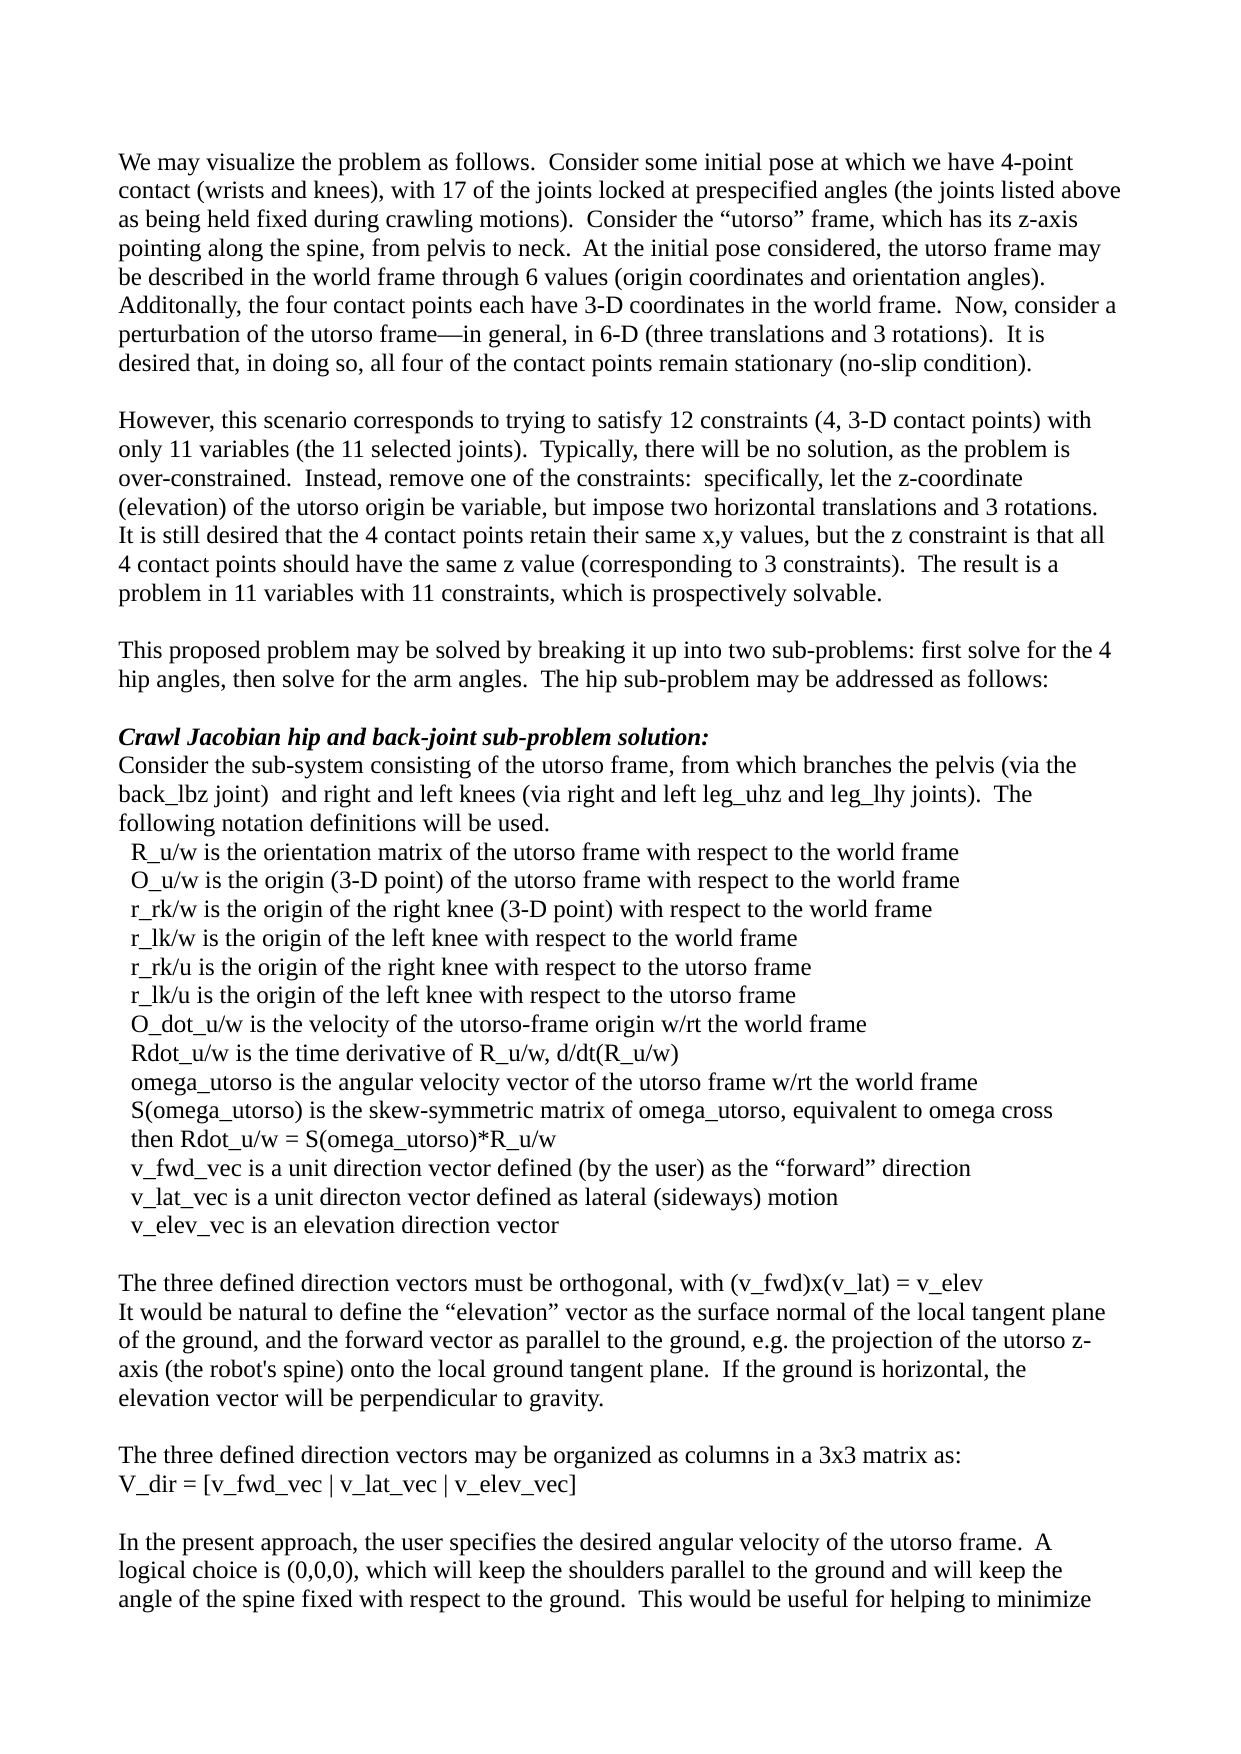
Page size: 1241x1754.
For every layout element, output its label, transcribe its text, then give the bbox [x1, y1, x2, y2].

text The three defined direction vectors may be organized as columns in a 3x3 matrix as: [118, 1441, 1122, 1469]
text S(omega_utorso) is the skew-symmetric matrix of omega_utorso, equivalent to omega cross [118, 1096, 1122, 1124]
text v_fwd_vec is a unit direction vector defined (by the user) as the “forward” direction [118, 1153, 1122, 1182]
text O_u/w is the origin (3-D point) of the utorso frame with respect to the world frame [118, 866, 1122, 894]
text r_lk/w is the origin of the left knee with respect to the world frame [118, 923, 1122, 952]
text This proposed problem may be solved by breaking it up into two sub-problems: first solve for the 4 hip angles, then solve for the arm angles. The hip sub-problem may be addressed as follows: [118, 636, 1122, 693]
text omega_utorso is the angular velocity vector of the utorso frame w/rt the world frame [118, 1067, 1122, 1096]
text r_lk/u is the origin of the left knee with respect to the utorso frame [118, 981, 1122, 1009]
text then Rdot_u/w = S(omega_utorso)*R_u/w [118, 1124, 1122, 1153]
text v_lat_vec is a unit directon vector defined as lateral (sideways) motion [118, 1182, 1122, 1211]
text Rdot_u/w is the time derivative of R_u/w, d/dt(R_u/w) [118, 1038, 1122, 1067]
text Consider the sub-system consisting of the utorso frame, from which branches the pelvis (via the back_lbz joint) and right and left knees (via right and left leg_uhz and leg_lhy joints). The following notation definitions will be used. [118, 751, 1122, 837]
text r_rk/w is the origin of the right knee (3-D point) with respect to the world frame [118, 894, 1122, 923]
text r_rk/u is the origin of the right knee with respect to the utorso frame [118, 952, 1122, 981]
text R_u/w is the orientation matrix of the utorso frame with respect to the world frame [118, 837, 1122, 866]
text V_dir = [v_fwd_vec | v_lat_vec | v_elev_vec] [118, 1469, 1122, 1498]
text O_dot_u/w is the velocity of the utorso-frame origin w/rt the world frame [118, 1009, 1122, 1038]
text In the present approach, the user specifies the desired angular velocity of the utorso frame. A logical choice is (0,0,0), which will keep the shoulders parallel to the ground and will keep the angle of the spine fixed with respect to the ground. This would be useful for helping to minimize [118, 1527, 1122, 1613]
text The three defined direction vectors must be orthogonal, with (v_fwd)x(v_lat) = v_elev [118, 1268, 1122, 1297]
text It would be natural to define the “elevation” vector as the surface normal of the local tangent plane of the ground, and the forward vector as parallel to the ground, e.g. the projection of the utorso z-axis (the robot's spine) onto the local ground tangent plane. If the ground is horizontal, the elevation vector will be perpendicular to gravity. [118, 1297, 1122, 1412]
text Crawl Jacobian hip and back-joint sub-problem solution: [118, 722, 1122, 751]
text v_elev_vec is an elevation direction vector [118, 1211, 1122, 1239]
text We may visualize the problem as follows. Consider some initial pose at which we have 4-point contact (wrists and knees), with 17 of the joints locked at prespecified angles (the joints listed above as being held fixed during crawling motions). Consider the “utorso” frame, which has its z-axis pointing along the spine, from pelvis to neck. At the initial pose considered, the utorso frame may be described in the world frame through 6 values (origin coordinates and orientation angles). Additonally, the four contact points each have 3-D coordinates in the world frame. Now, consider a perturbation of the utorso frame—in general, in 6-D (three translations and 3 rotations). It is desired that, in doing so, all four of the contact points remain stationary (no-slip condition). [118, 147, 1122, 377]
text However, this scenario corresponds to trying to satisfy 12 constraints (4, 3-D contact points) with only 11 variables (the 11 selected joints). Typically, there will be no solution, as the problem is over-constrained. Instead, remove one of the constraints: specifically, let the z-coordinate (elevation) of the utorso origin be variable, but impose two horizontal translations and 3 rotations. It is still desired that the 4 contact points retain their same x,y values, but the z constraint is that all 4 contact points should have the same z value (corresponding to 3 constraints). The result is a problem in 11 variables with 11 constraints, which is prospectively solvable. [118, 406, 1122, 607]
